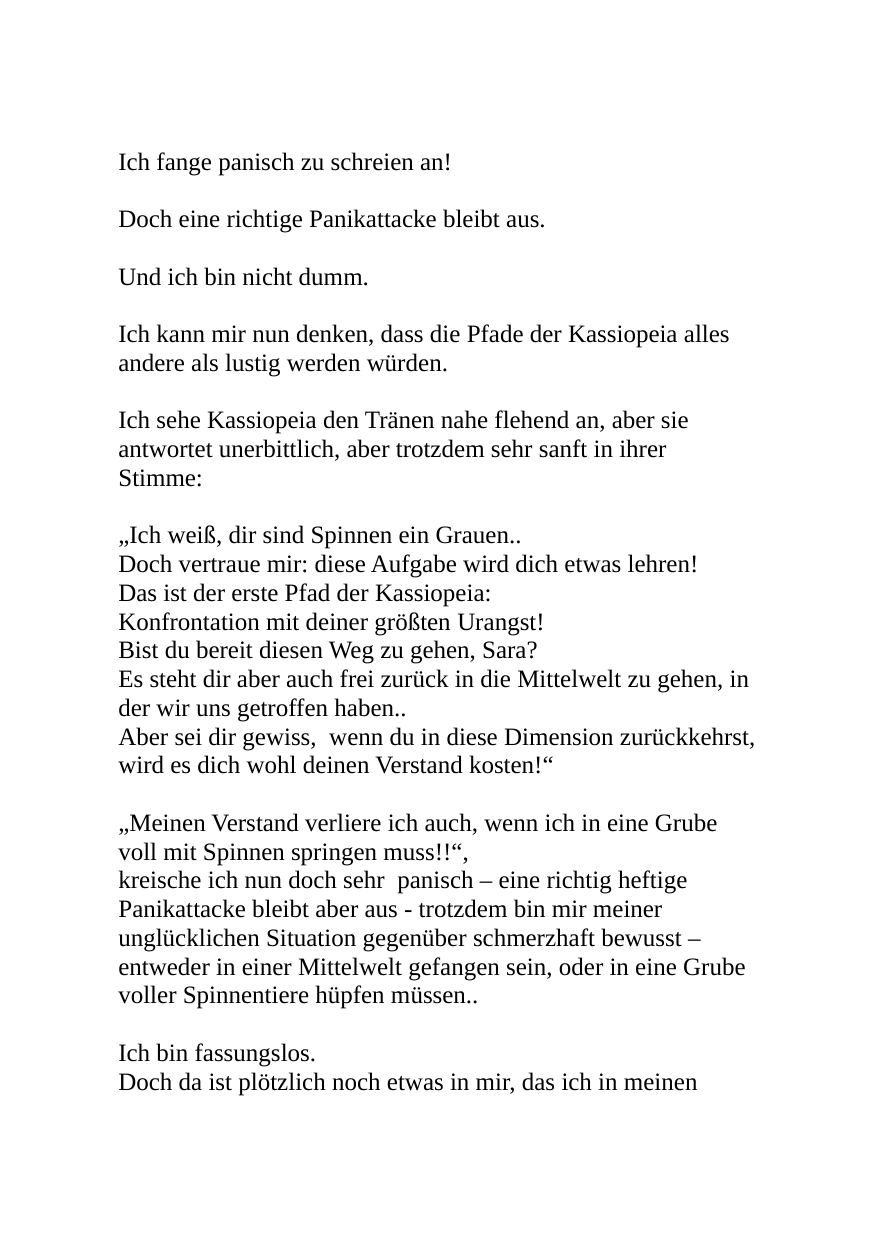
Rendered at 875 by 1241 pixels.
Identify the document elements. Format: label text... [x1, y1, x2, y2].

text Ich kann mir nun denken, dass die Pfade der Kassiopeia alles andere als lustig werden würden. [118, 319, 756, 377]
text „Meinen Verstand verliere ich auch, wenn ich in eine Grube voll mit Spinnen springen muss!!“, [118, 808, 756, 866]
text „Ich weiß, dir sind Spinnen ein Grauen.. [118, 521, 756, 549]
text Und ich bin nicht dumm. [118, 262, 756, 291]
text kreische ich nun doch sehr panisch – eine richtig heftige Panikattacke bleibt aber aus - trotzdem bin mir meiner unglücklichen Situation gegenüber schmerzhaft bewusst – entweder in einer Mittelwelt gefangen sein, oder in eine Grube voller Spinnentiere hüpfen müssen.. [118, 866, 756, 1009]
text Ich fange panisch zu schreien an! [118, 147, 756, 176]
text Doch eine richtige Panikattacke bleibt aus. [118, 204, 756, 233]
text Bist du bereit diesen Weg zu gehen, Sara? [118, 636, 756, 664]
text Ich bin fassungslos. [118, 1038, 756, 1067]
text Konfrontation mit deiner größten Urangst! [118, 607, 756, 636]
text Ich sehe Kassiopeia den Tränen nahe flehend an, aber sie antwortet unerbittlich, aber trotzdem sehr sanft in ihrer Stimme: [118, 406, 756, 492]
text Es steht dir aber auch frei zurück in die Mittelwelt zu gehen, in der wir uns getroffen haben.. [118, 664, 756, 722]
text Aber sei dir gewiss, wenn du in diese Dimension zurückkehrst, wird es dich wohl deinen Verstand kosten!“ [118, 722, 756, 779]
text Das ist der erste Pfad der Kassiopeia: [118, 578, 756, 607]
text Doch da ist plötzlich noch etwas in mir, das ich in meinen [118, 1067, 756, 1096]
text Doch vertraue mir: diese Aufgabe wird dich etwas lehren! [118, 549, 756, 578]
